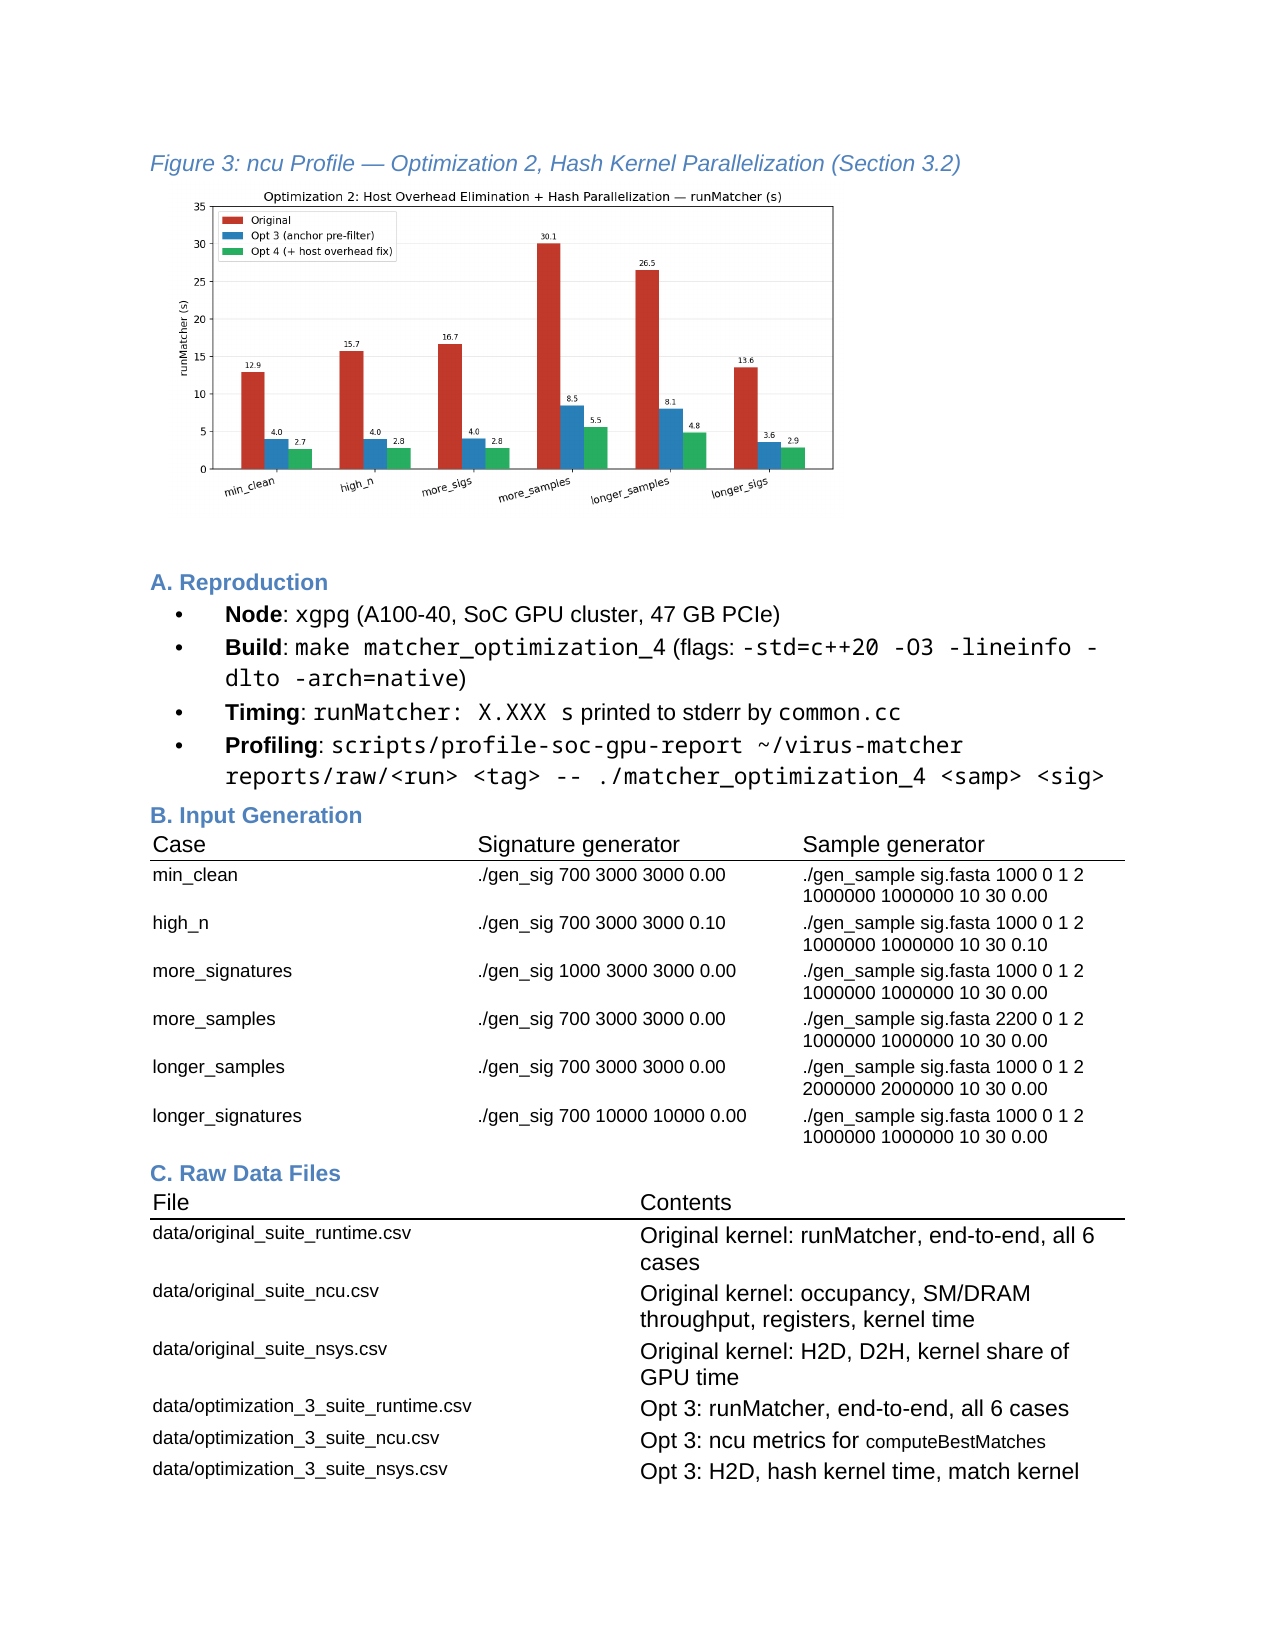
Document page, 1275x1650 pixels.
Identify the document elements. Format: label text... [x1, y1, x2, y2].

subtitle A. Reproduction [150, 569, 1125, 596]
table_cell data/optimization_3_suite_runtime.csv [150, 1393, 637, 1424]
table_cell ./gen_sig 700 3000 3000 0.00 [475, 861, 800, 909]
table_cell more_signatures [150, 958, 475, 1006]
table_header Case [150, 828, 475, 860]
table_cell Opt 3: ncu metrics for computeBestMatches [638, 1424, 1125, 1456]
table_cell more_samples [150, 1006, 475, 1054]
table_cell ./gen_sample sig.fasta 1000 0 1 2 1000000 1000000 10 30 0.00 [800, 1102, 1125, 1150]
table_cell data/original_suite_ncu.csv [150, 1278, 637, 1335]
table_cell data/original_suite_runtime.csv [150, 1220, 637, 1277]
table_header File [150, 1187, 637, 1218]
table_cell ./gen_sig 1000 3000 3000 0.00 [475, 958, 800, 1006]
list Timing: runMatcher: X.XXX s printed to stderr by common.cc [175, 696, 1125, 727]
table_cell ./gen_sample sig.fasta 1000 0 1 2 2000000 2000000 10 30 0.00 [800, 1054, 1125, 1102]
table_cell data/optimization_3_suite_nsys.csv [150, 1456, 637, 1487]
table_cell longer_signatures [150, 1102, 475, 1150]
subtitle C. Raw Data Files [150, 1160, 1125, 1187]
table_cell ./gen_sig 700 3000 3000 0.00 [475, 1054, 800, 1102]
table_header Signature generator [475, 828, 800, 860]
table_cell Opt 3: H2D, hash kernel time, match kernel [638, 1456, 1125, 1487]
list Build: make matcher_optimization_4 (flags: -std=c++20 -O3 -lineinfo -dlto -arch=native) [175, 631, 1125, 694]
table_cell ./gen_sample sig.fasta 1000 0 1 2 1000000 1000000 10 30 0.00 [800, 861, 1125, 909]
subtitle B. Input Generation [150, 802, 1125, 828]
table_cell ./gen_sample sig.fasta 2200 0 1 2 1000000 1000000 10 30 0.00 [800, 1006, 1125, 1054]
table_header Sample generator [800, 828, 1125, 860]
list Node: xgpg (A100-40, SoC GPU cluster, 47 GB PCIe) [175, 598, 1125, 629]
table_cell Original kernel: H2D, D2H, kernel share of GPU time [638, 1335, 1125, 1393]
list Profiling: scripts/profile-soc-gpu-report ~/virus-matcher reports/raw/<run> <tag> -- ./matcher_optimization_4 <samp> <sig> [175, 729, 1125, 792]
table_cell ./gen_sig 700 3000 3000 0.10 [475, 909, 800, 957]
subtitle Figure 3: ncu Profile — Optimization 2, Hash Kernel Parallelization (Section 3.2) [150, 150, 1125, 176]
table_cell ./gen_sample sig.fasta 1000 0 1 2 1000000 1000000 10 30 0.10 [800, 909, 1125, 957]
table_cell ./gen_sig 700 3000 3000 0.00 [475, 1006, 800, 1054]
table_header Contents [638, 1187, 1125, 1218]
table_cell data/optimization_3_suite_ncu.csv [150, 1424, 637, 1456]
table_cell longer_samples [150, 1054, 475, 1102]
table_cell Original kernel: occupancy, SM/DRAM throughput, registers, kernel time [638, 1278, 1125, 1335]
table_cell ./gen_sig 700 10000 10000 0.00 [475, 1102, 800, 1150]
table_cell high_n [150, 909, 475, 957]
table_cell data/original_suite_nsys.csv [150, 1335, 637, 1393]
table_cell Original kernel: runMatcher, end-to-end, all 6 cases [638, 1220, 1125, 1277]
table_cell Opt 3: runMatcher, end-to-end, all 6 cases [638, 1393, 1125, 1424]
table_cell min_clean [150, 861, 475, 909]
picture [168, 180, 844, 518]
table_cell ./gen_sample sig.fasta 1000 0 1 2 1000000 1000000 10 30 0.00 [800, 958, 1125, 1006]
